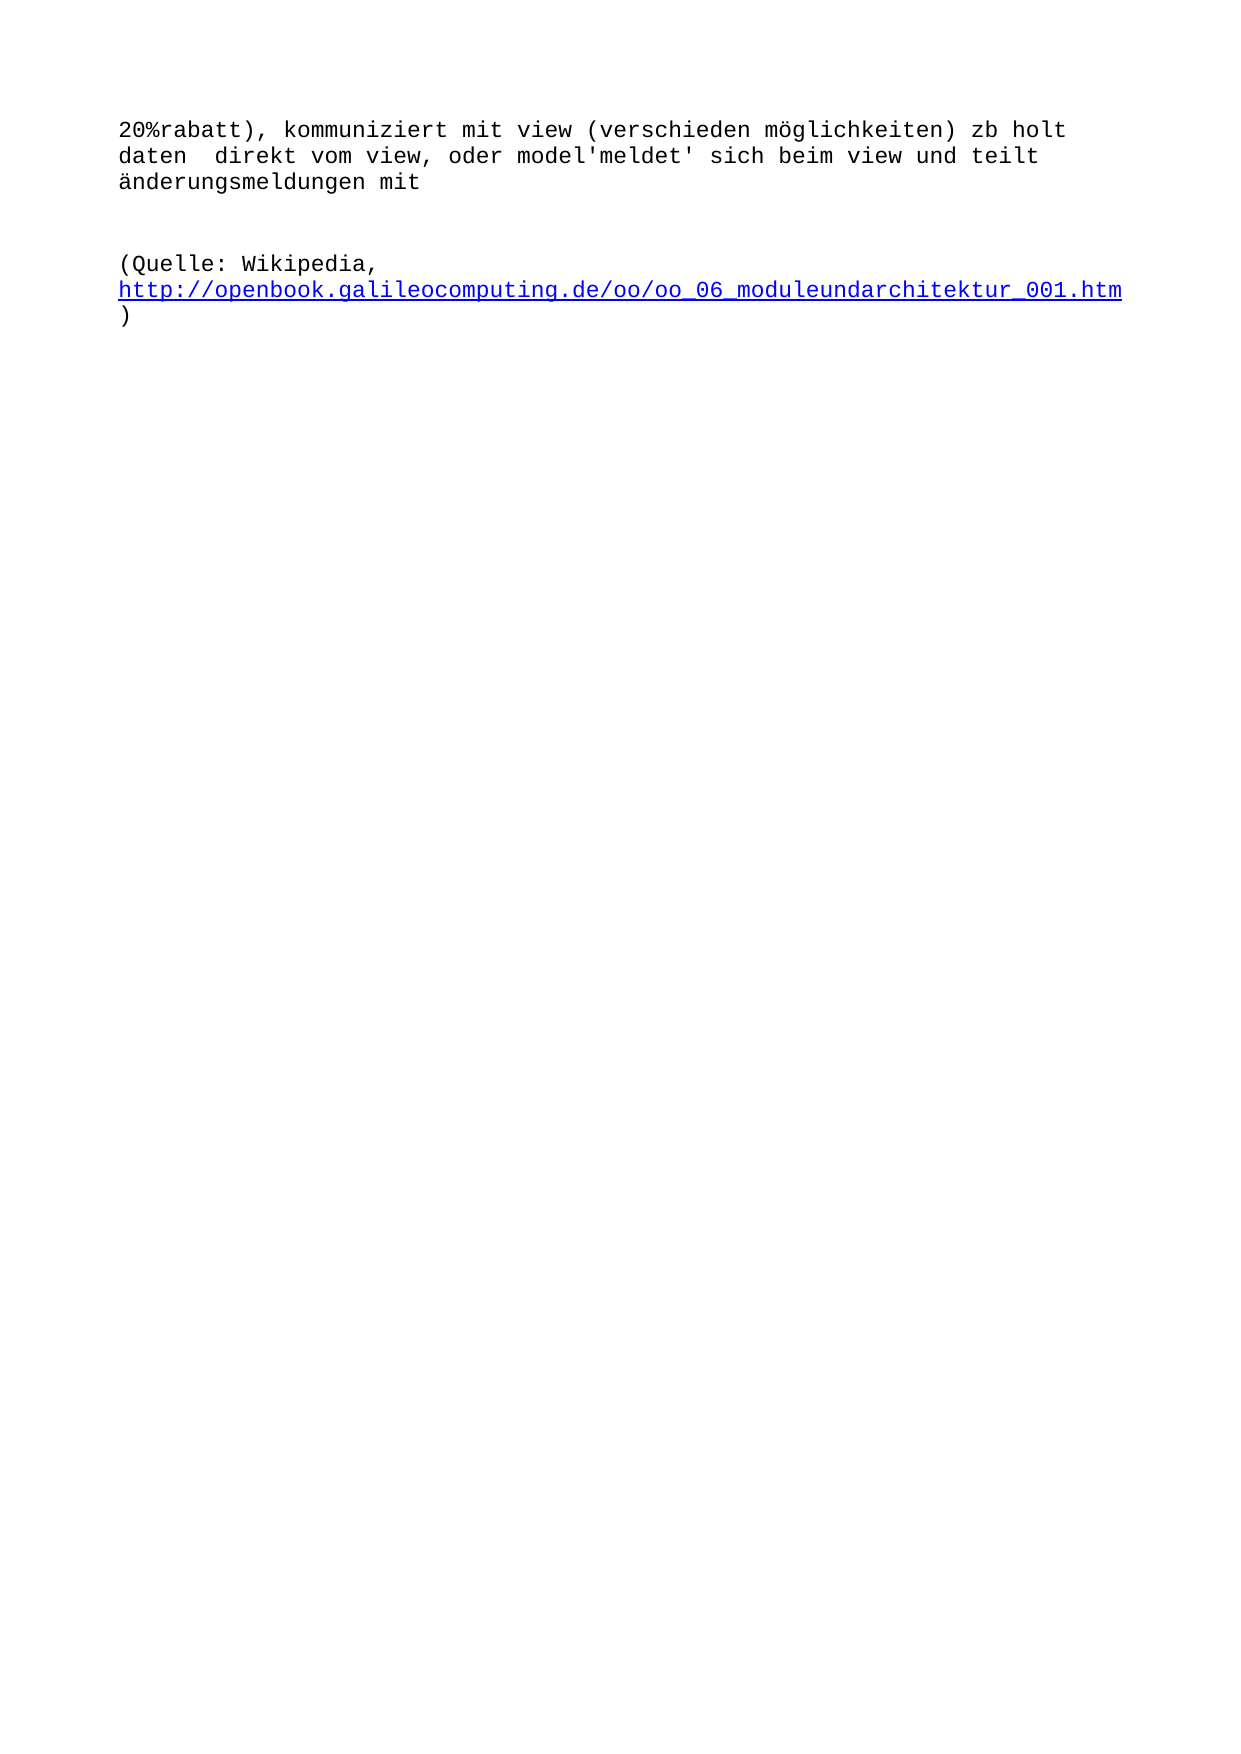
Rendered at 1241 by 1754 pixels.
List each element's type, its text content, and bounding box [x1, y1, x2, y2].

text ) [118, 301, 1122, 330]
text (Quelle: Wikipedia, http://openbook.galileocomputing.de/oo/oo_06_moduleundarchitektur_001.htm [118, 252, 1122, 299]
text 20%rabatt), kommuniziert mit view (verschieden möglichkeiten) zb holt daten direkt vom view, oder model'meldet' sich beim view und teilt änderungsmeldungen mit [118, 118, 1122, 196]
